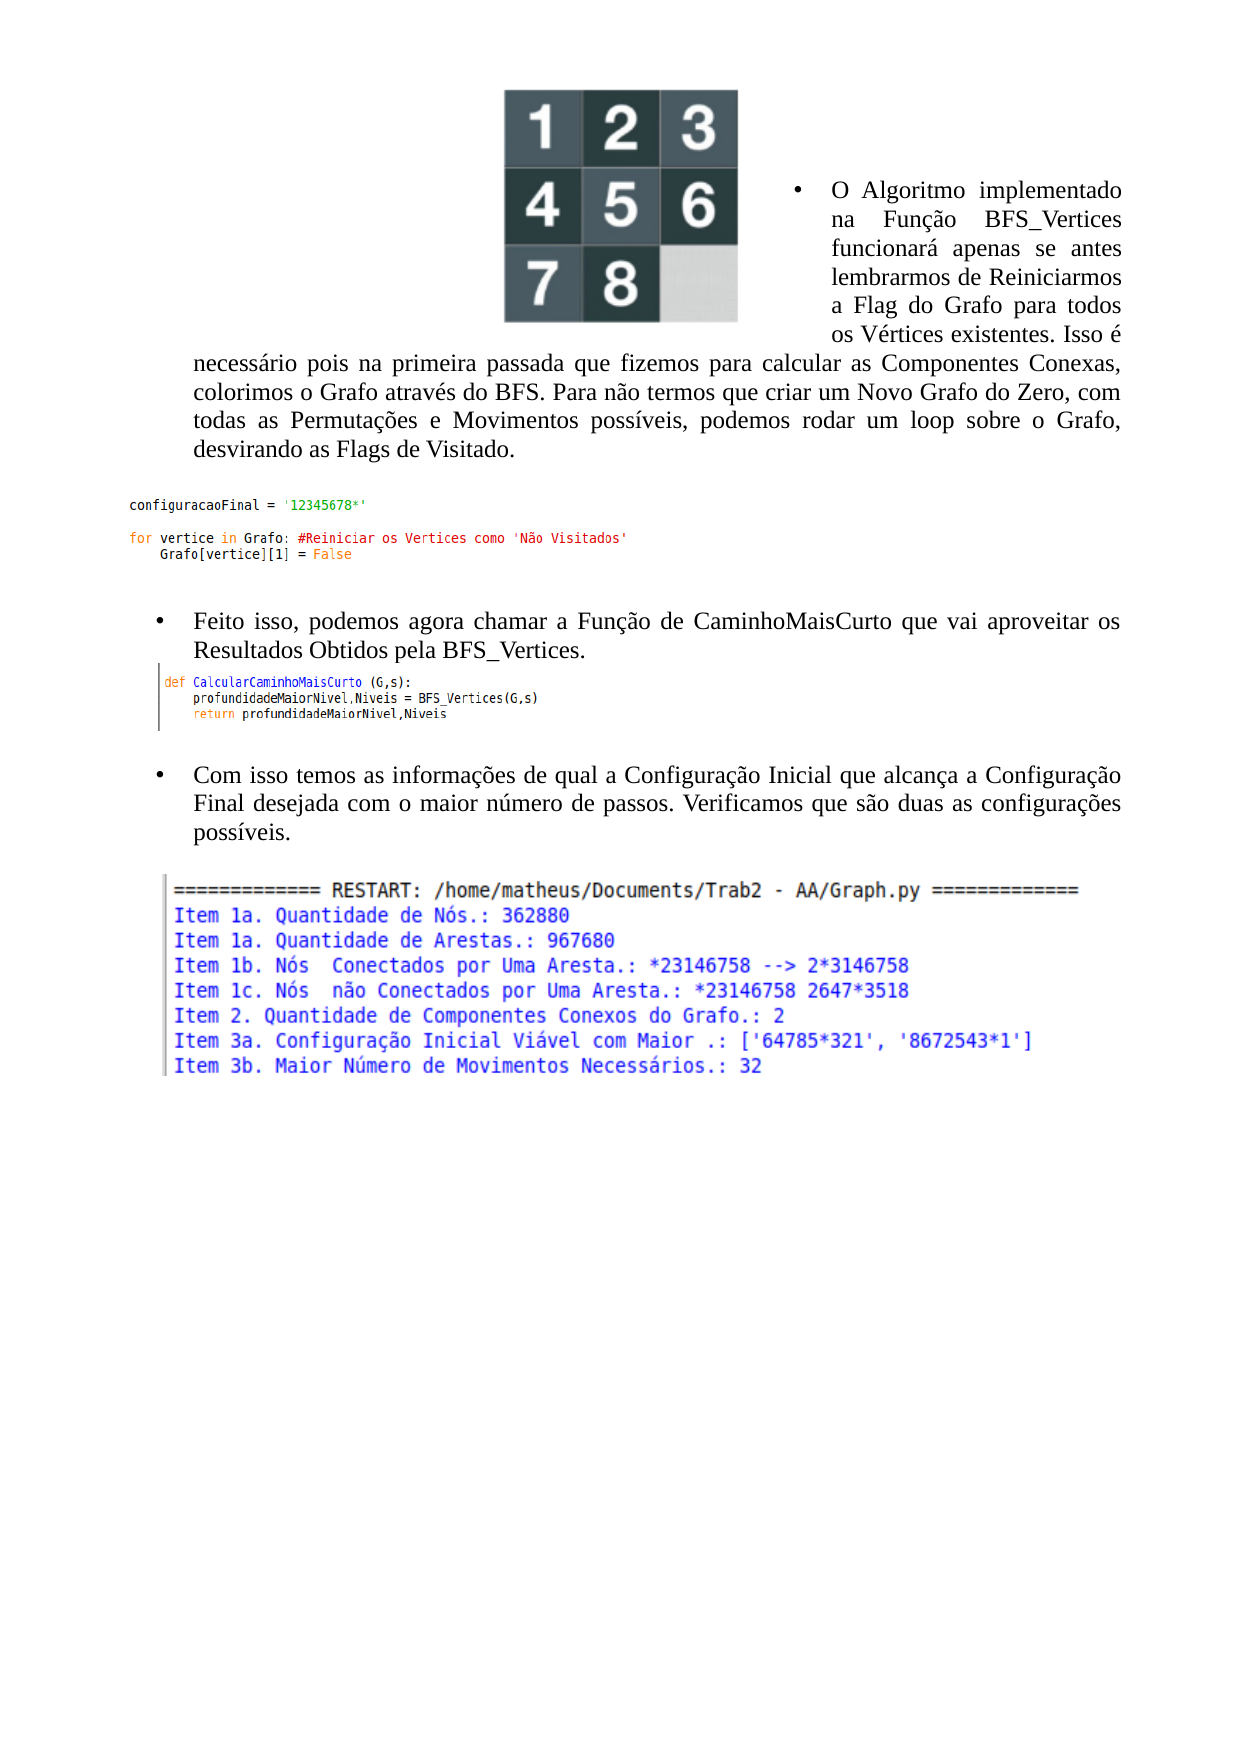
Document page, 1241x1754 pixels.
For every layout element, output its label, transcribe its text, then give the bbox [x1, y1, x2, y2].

list O Algoritmo implementado na Função BFS_Vertices funcionará apenas se antes lembrarmos de Reiniciarmos a Flag do Grafo para todos os Vértices existentes. Isso é necessário pois na primeira passada que fizemos para calcular as Componentes Conexas, colorimos o Grafo através do BFS. Para não termos que criar um Novo Grafo do Zero, com todas as Permutações e Movimentos possíveis, podemos rodar um loop sobre o Grafo, desvirando as Flags de Visitado. [156, 176, 1122, 463]
picture [154, 874, 1086, 1076]
picture [158, 663, 1083, 731]
picture [484, 84, 757, 326]
list Feito isso, podemos agora chamar a Função de CaminhoMaisCurto que vai aproveitar os Resultados Obtidos pela BFS_Vertices. [156, 606, 1122, 664]
picture [127, 481, 1132, 578]
list Com isso temos as informações de qual a Configuração Inicial que alcança a Configuração Final desejada com o maior número de passos. Verificamos que são duas as configurações possíveis. [156, 760, 1122, 846]
